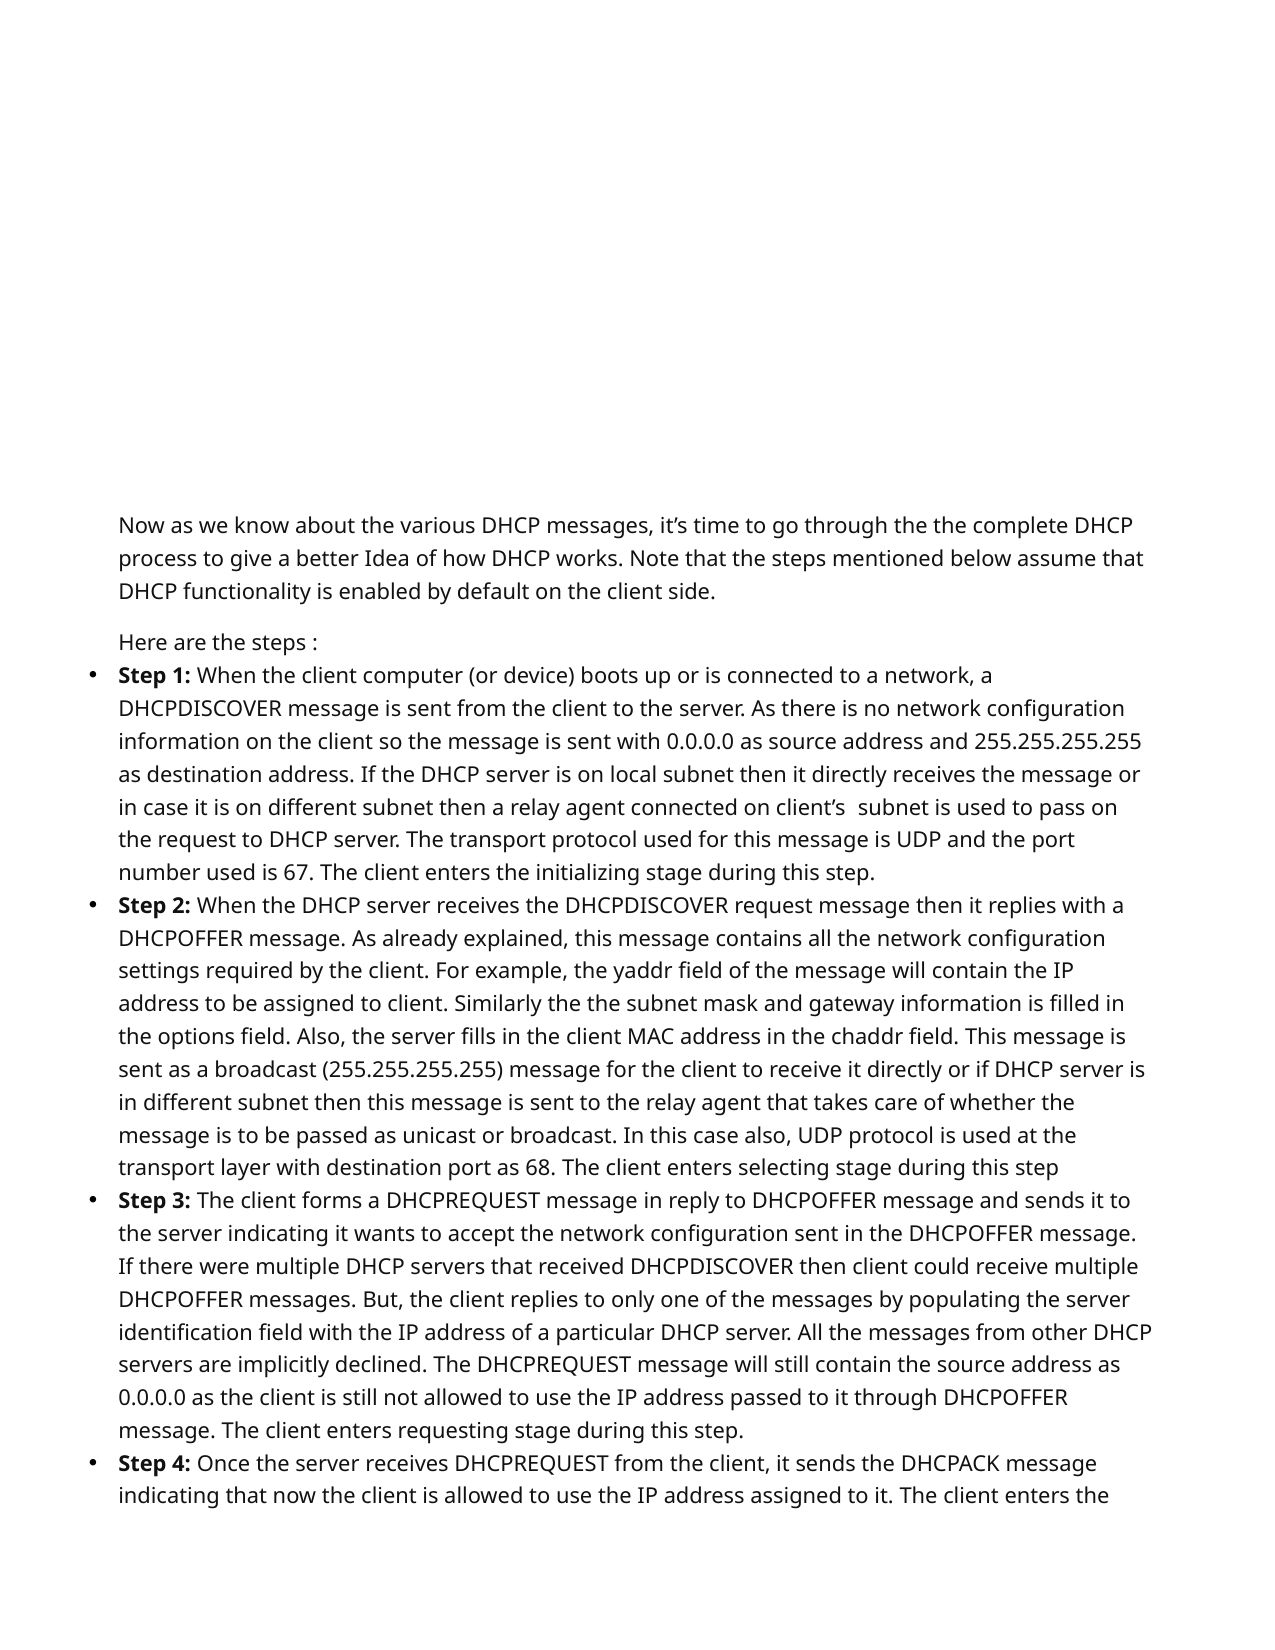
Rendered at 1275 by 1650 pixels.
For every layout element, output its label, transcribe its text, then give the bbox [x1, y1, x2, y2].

list Step 3: The client forms a DHCPREQUEST message in reply to DHCPOFFER message and sends it to the server indicating it wants to accept the network configuration sent in the DHCPOFFER message. If there were multiple DHCP servers that received DHCPDISCOVER then client could receive multiple DHCPOFFER messages. But, the client replies to only one of the messages by populating the server identification field with the IP address of a particular DHCP server. All the messages from other DHCP servers are implicitly declined. The DHCPREQUEST message will still contain the source address as 0.0.0.0 as the client is still not allowed to use the IP address passed to it through DHCPOFFER message. The client enters requesting stage during this step. [118, 1182, 1157, 1445]
list Step 4: Once the server receives DHCPREQUEST from the client, it sends the DHCPACK message indicating that now the client is allowed to use the IP address assigned to it. The client enters the [118, 1445, 1157, 1510]
text Here are the steps : [118, 624, 1157, 657]
list Step 1: When the client computer (or device) boots up or is connected to a network, a DHCPDISCOVER message is sent from the client to the server. As there is no network configuration information on the client so the message is sent with 0.0.0.0 as source address and 255.255.255.255 as destination address. If the DHCP server is on local subnet then it directly receives the message or in case it is on different subnet then a relay agent connected on client’s subnet is used to pass on the request to DHCP server. The transport protocol used for this message is UDP and the port number used is 67. The client enters the initializing stage during this step. [118, 657, 1157, 887]
text Now as we know about the various DHCP messages, it’s time to go through the the complete DHCP process to give a better Idea of how DHCP works. Note that the steps mentioned below assume that DHCP functionality is enabled by default on the client side. [118, 507, 1157, 606]
list Step 2: When the DHCP server receives the DHCPDISCOVER request message then it replies with a DHCPOFFER message. As already explained, this message contains all the network configuration settings required by the client. For example, the yaddr field of the message will contain the IP address to be assigned to client. Similarly the the subnet mask and gateway information is filled in the options field. Also, the server fills in the client MAC address in the chaddr field. This message is sent as a broadcast (255.255.255.255) message for the client to receive it directly or if DHCP server is in different subnet then this message is sent to the relay agent that takes care of whether the message is to be passed as unicast or broadcast. In this case also, UDP protocol is used at the transport layer with destination port as 68. The client enters selecting stage during this step [118, 887, 1157, 1182]
